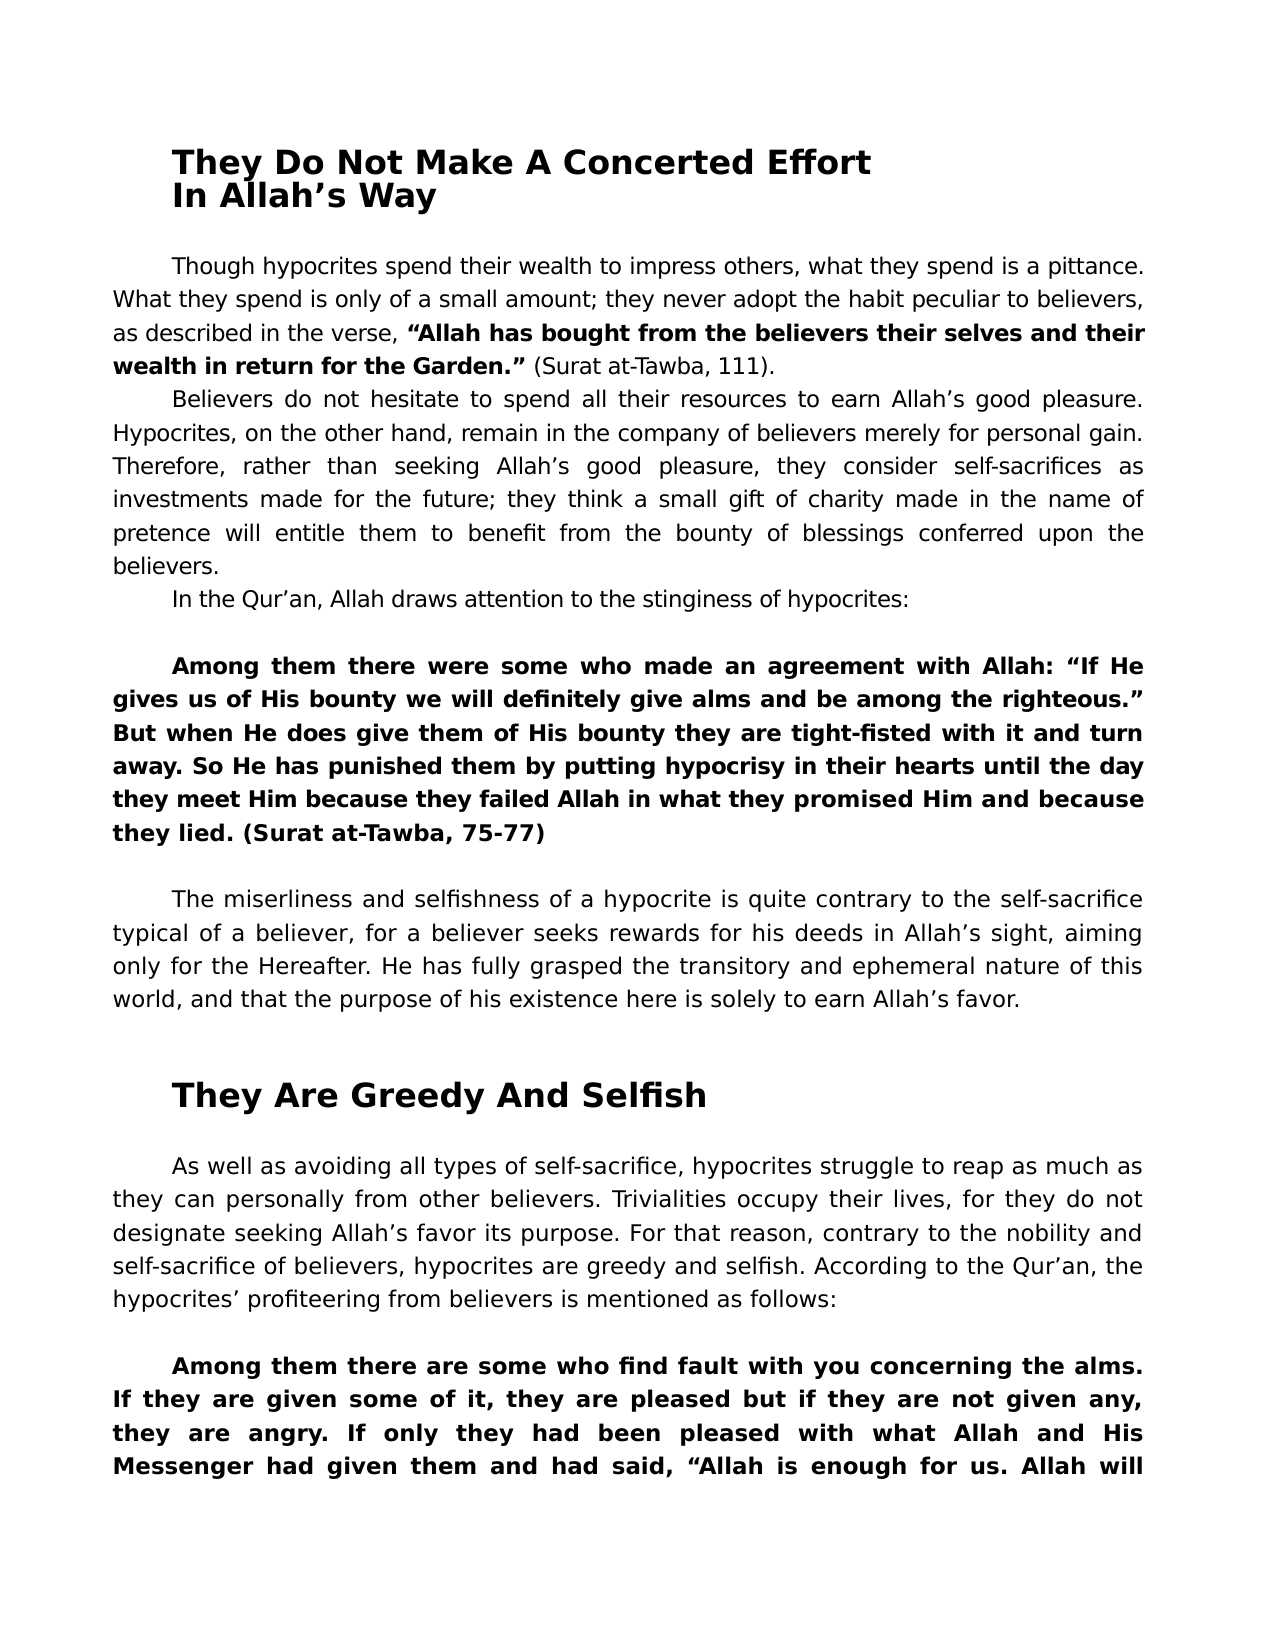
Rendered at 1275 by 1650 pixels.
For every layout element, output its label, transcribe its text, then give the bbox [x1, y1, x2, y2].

text They Are Greedy And Selfish [112, 1081, 1145, 1114]
text Though hypocrites spend their wealth to impress others, what they spend is a pittance. What they spend is only of a small amount; they never adopt the habit peculiar to believers, as described in the verse, “Allah has bought from the believers their selves and their wealth in return for the Garden.” (Surat at-Tawba, 111). [112, 248, 1145, 381]
text In Allah’s Way [112, 181, 1145, 214]
text The miserliness and selfishness of a hypocrite is quite contrary to the self-sacrifice typical of a believer, for a believer seeks rewards for his deeds in Allah’s sight, aiming only for the Hereafter. He has fully grasped the transitory and ephemeral nature of this world, and that the purpose of his existence here is solely to earn Allah’s favor. [112, 881, 1145, 1014]
text As well as avoiding all types of self-sacrifice, hypocrites struggle to reap as much as they can personally from other believers. Trivialities occupy their lives, for they do not designate seeking Allah’s favor its purpose. For that reason, contrary to the nobility and self-sacrifice of believers, hypocrites are greedy and selfish. According to the Qur’an, the hypocrites’ profiteering from believers is mentioned as follows: [112, 1148, 1145, 1314]
text Believers do not hesitate to spend all their resources to earn Allah’s good pleasure. Hypocrites, on the other hand, remain in the company of believers merely for personal gain. Therefore, rather than seeking Allah’s good pleasure, they consider self-sacrifices as investments made for the future; they think a small gift of charity made in the name of pretence will entitle them to benefit from the bounty of blessings conferred upon the believers. [112, 381, 1145, 581]
text Among them there are some who find fault with you concerning the alms. If they are given some of it, they are pleased but if they are not given any, they are angry. If only they had been pleased with what Allah and His Messenger had given them and had said, “Allah is enough for us. Allah will [112, 1348, 1145, 1481]
text In the Qur’an, Allah draws attention to the stinginess of hypocrites: [112, 581, 1145, 614]
text Among them there were some who made an agreement with Allah: “If He gives us of His bounty we will definitely give alms and be among the righteous.” But when He does give them of His bounty they are tight-fisted with it and turn away. So He has punished them by putting hypocrisy in their hearts until the day they meet Him because they failed Allah in what they promised Him and because they lied. (Surat at-Tawba, 75-77) [112, 648, 1145, 848]
text They Do Not Make A Concerted Effort [112, 148, 1145, 181]
